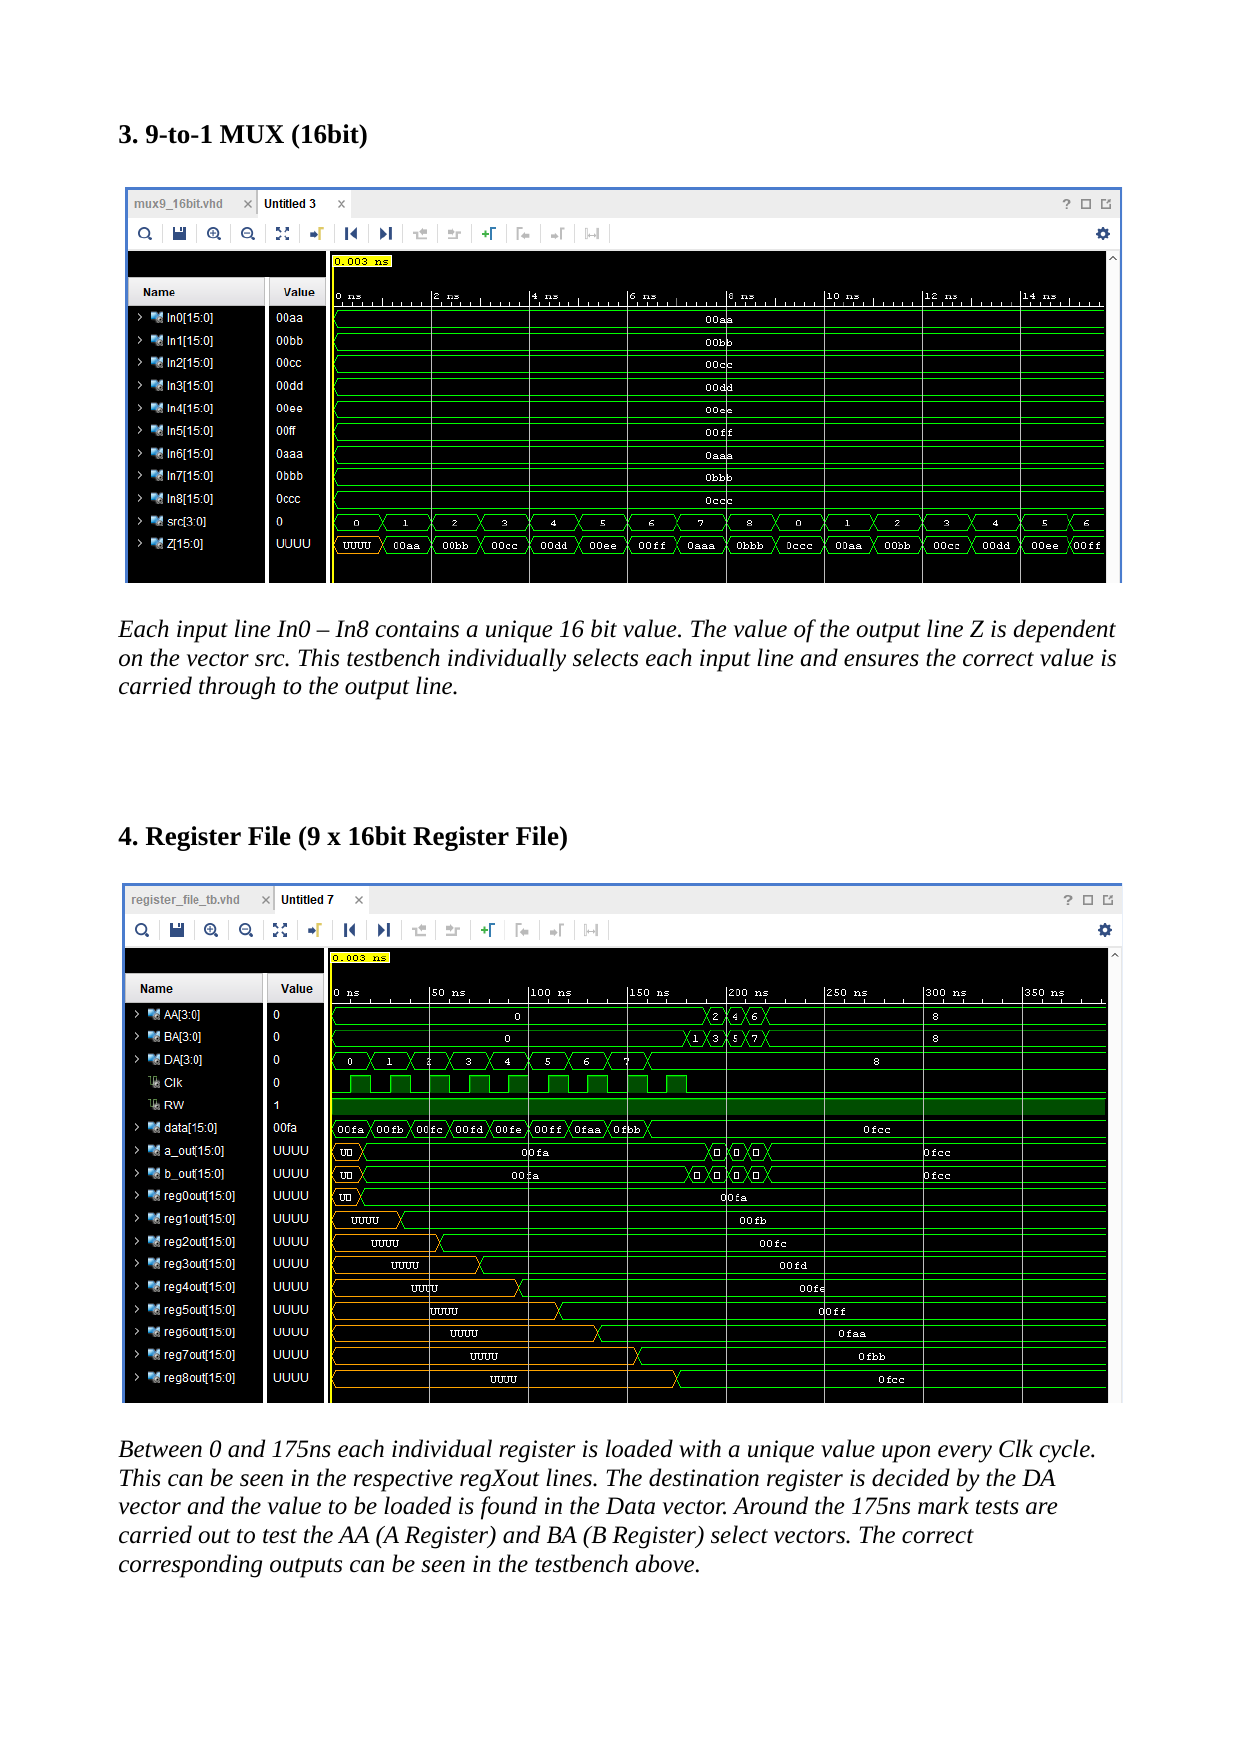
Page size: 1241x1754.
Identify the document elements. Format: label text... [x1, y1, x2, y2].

text Between 0 and 175ns each individual register is loaded with a unique value upon every Clk cycle. This can be seen in the respective regXout lines. The destination register is decided by the DA vector and the value to be loaded is found in the Data vector. Around the 175ns mark tests are carried out to test the AA (A Register) and BA (B Register) select vectors. The correct corresponding outputs can be seen in the testbench above. [118, 1434, 1122, 1578]
text 3. 9-to-1 MUX (16bit) [118, 118, 1122, 149]
picture [118, 882, 1123, 1403]
picture [118, 180, 1123, 583]
text Each input line In0 – In8 contains a unique 16 bit value. The value of the output line Z is dependent on the vector src. This testbench individually selects each input line and ensures the correct value is carried through to the output line. [118, 614, 1122, 700]
text 4. Register File (9 x 16bit Register File) [118, 820, 1122, 851]
